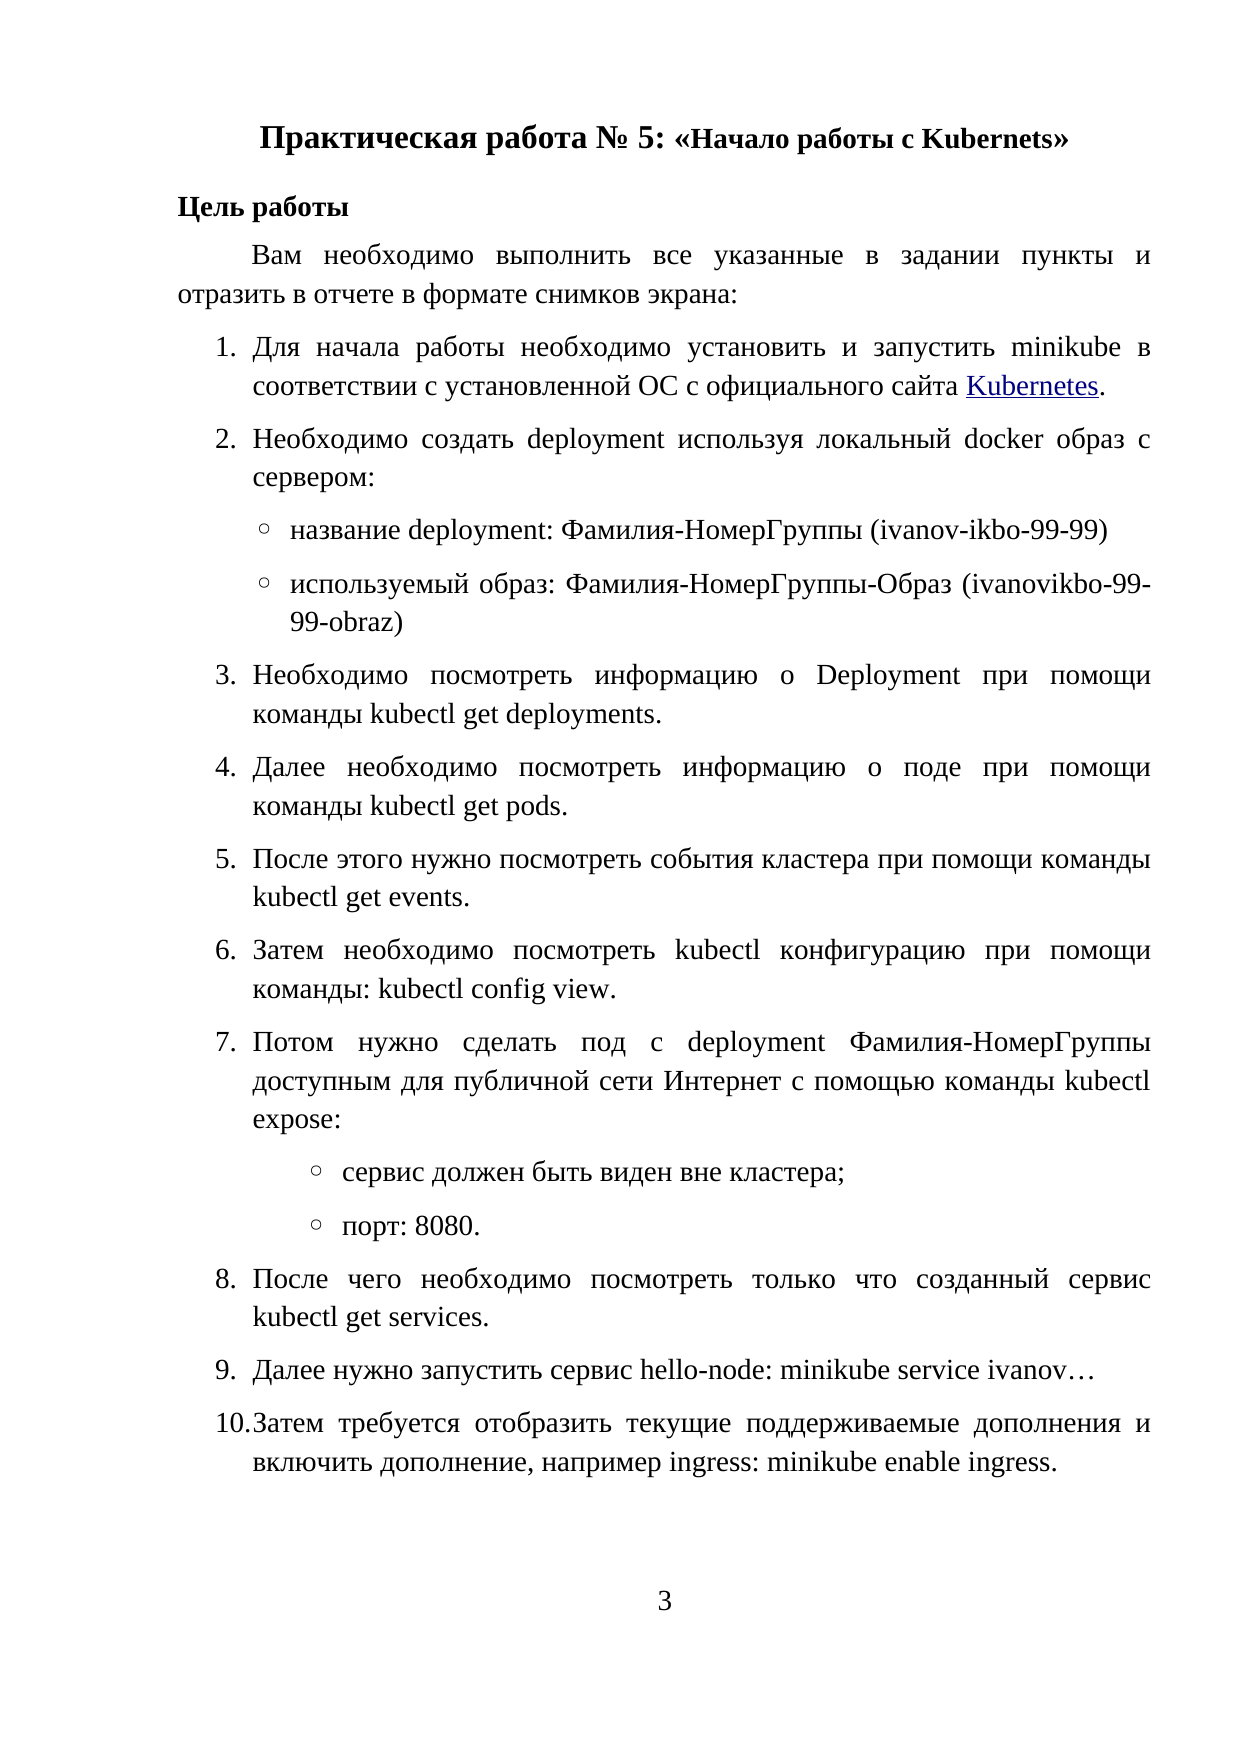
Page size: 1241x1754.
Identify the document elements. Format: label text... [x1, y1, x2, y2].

list Необходимо посмотреть информацию о Deployment при помощи команды kubectl get deployments. [215, 657, 1152, 729]
list Необходимо создать deployment используя локальный docker образ с сервером: [215, 421, 1152, 493]
list Далее необходимо посмотреть информацию о поде при помощи команды kubectl get pods. [215, 749, 1152, 821]
list Затем требуется отобразить текущие поддерживаемые дополнения и включить дополнение, например ingress: minikube enable ingress. [215, 1406, 1152, 1478]
text Вам необходимо выполнить все указанные в задании пункты и отразить в отчете в формате снимков экрана: [177, 237, 1152, 309]
subtitle Цель работы [177, 189, 1152, 222]
subtitle Практическая работа № 5: «Начало работы с Kubernets» [177, 118, 1152, 156]
list Затем необходимо посмотреть kubectl конфигурацию при помощи команды: kubectl config view. [215, 932, 1152, 1004]
list используемый образ: Фамилия-НомерГруппы-Образ (ivanovikbo-99-99-obraz) [252, 566, 1152, 638]
list сервис должен быть виден вне кластера; [304, 1154, 1152, 1188]
list Далее нужно запустить сервис hello-node: minikube service ivanov… [215, 1352, 1152, 1386]
list порт: 8080. [304, 1208, 1152, 1241]
list название deployment: Фамилия-НомерГруппы (ivanov-ikbo-99-99) [252, 512, 1152, 546]
list После этого нужно посмотреть события кластера при помощи команды kubectl get events. [215, 841, 1152, 913]
list Потом нужно сделать под с deployment Фамилия-НомерГруппы доступным для публичной сети Интернет c помощью команды kubectl expose: [215, 1024, 1152, 1135]
list Для начала работы необходимо установить и запустить minikube в соответствии с установленной ОС с официального сайта Kubernetes. [215, 329, 1152, 401]
list После чего необходимо посмотреть только что созданный сервис kubectl get services. [215, 1261, 1152, 1333]
